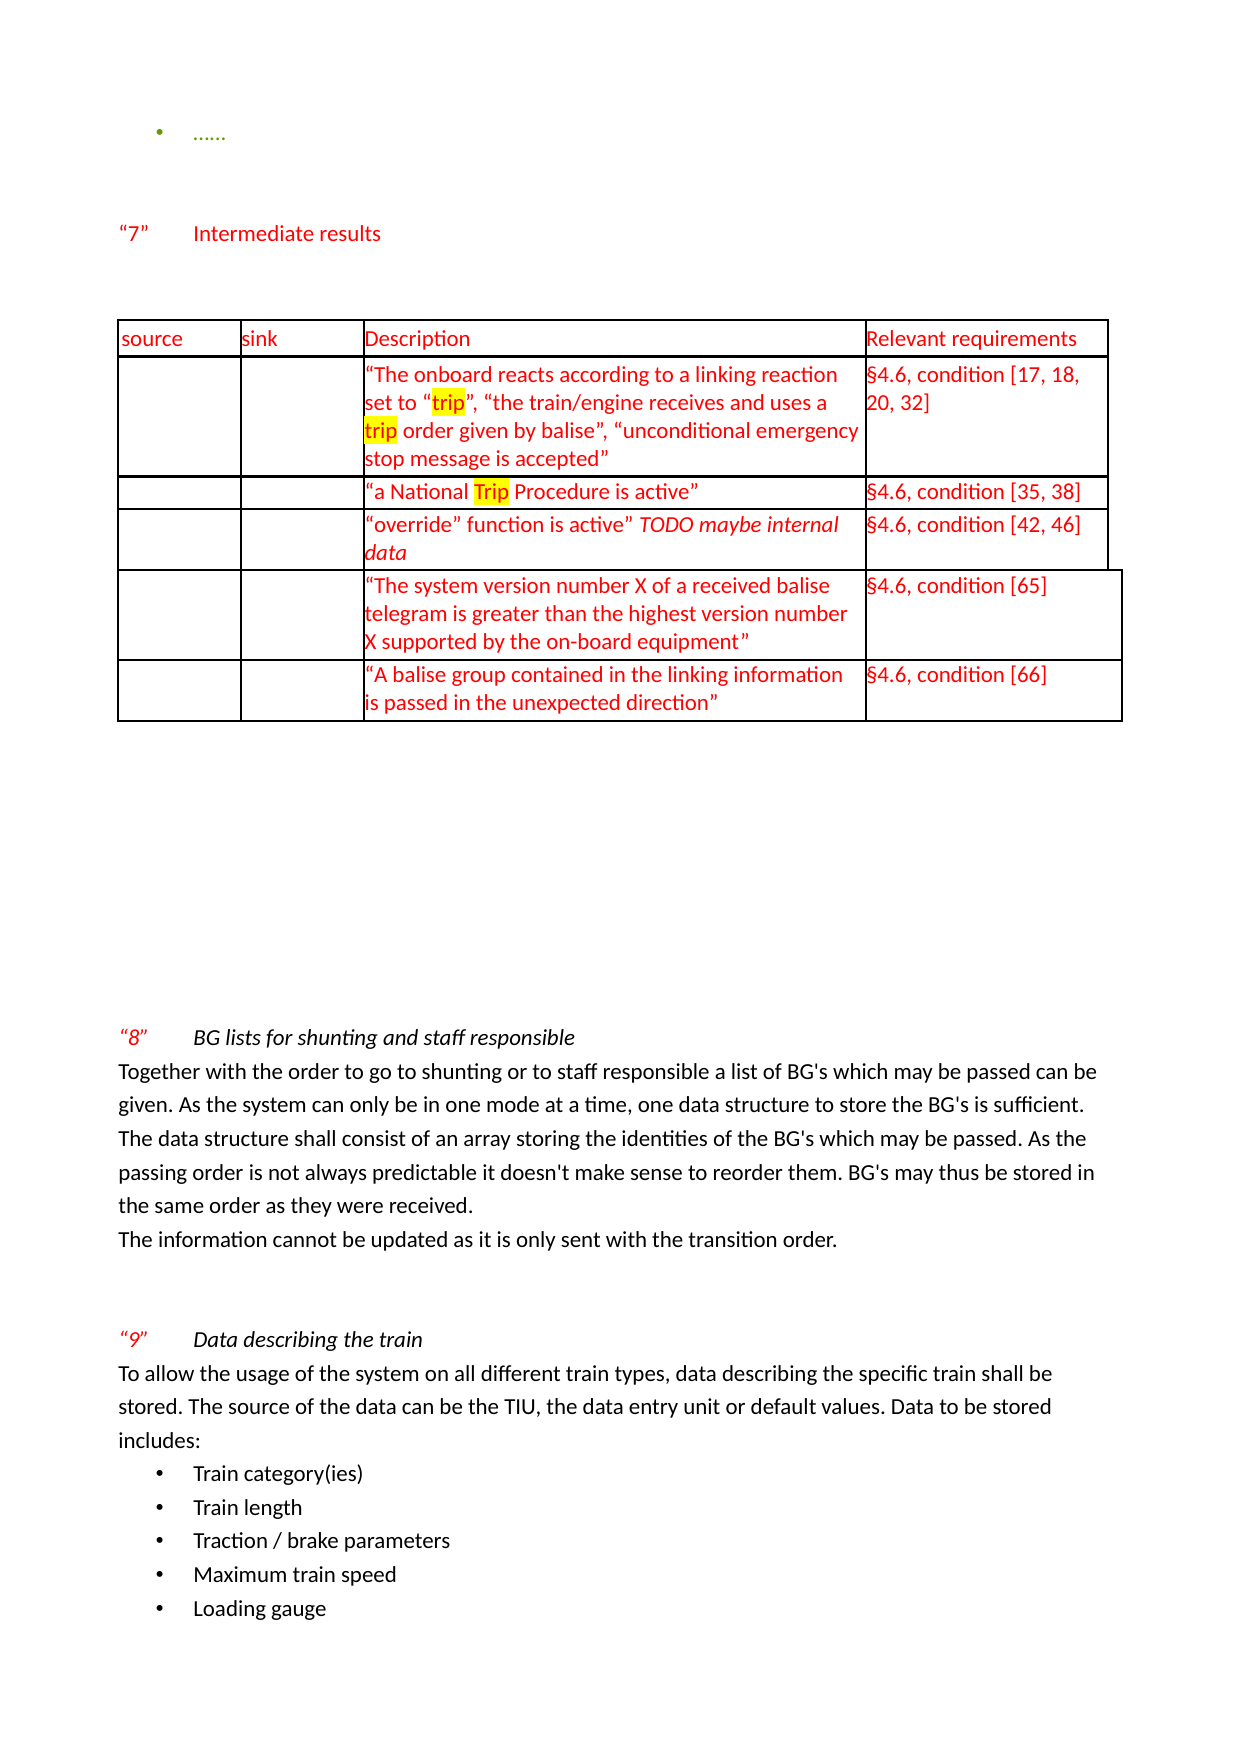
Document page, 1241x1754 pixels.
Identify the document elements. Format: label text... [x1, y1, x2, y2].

table_header source [119, 321, 240, 355]
table_cell §4.6, condition [66] [867, 661, 1121, 719]
text “9” Data describing the train [118, 1325, 1122, 1353]
table_cell §4.6, condition [42, 46] [867, 510, 1107, 569]
table_cell [119, 661, 240, 719]
table_cell §4.6, condition [65] [867, 571, 1121, 658]
list Train length [156, 1493, 1122, 1521]
table_cell [119, 571, 240, 658]
table_cell [1109, 475, 1122, 508]
table_cell [1109, 508, 1122, 569]
list Traction / brake parameters [156, 1527, 1122, 1554]
table_cell “The onboard reacts according to a linking reaction set to “trip”, “the train/engine receives and uses a trip order given by balise”, “unconditional emergency stop message is accepted” [365, 358, 865, 475]
list …... [156, 118, 1122, 146]
table_cell [242, 510, 363, 569]
table_cell [119, 510, 240, 569]
table_header sink [242, 321, 363, 355]
table_cell [1109, 355, 1122, 475]
table_cell “a National Trip Procedure is active” [365, 478, 865, 508]
text The information cannot be updated as it is only sent with the transition order. [118, 1225, 1122, 1253]
list Train category(ies) [156, 1459, 1122, 1487]
table_cell [242, 358, 363, 475]
table_cell §4.6, condition [17, 18, 20, 32] [867, 358, 1107, 475]
table_cell §4.6, condition [35, 38] [867, 478, 1107, 508]
table_cell [242, 478, 363, 508]
table_cell “The system version number X of a received balise telegram is greater than the highest version number X supported by the on-board equipment” [365, 571, 865, 658]
table_cell “A balise group contained in the linking information is passed in the unexpected direction” [365, 661, 865, 719]
text The data structure shall consist of an array storing the identities of the BG's which may be passed. As the passing order is not always predictable it doesn't make sense to reorder them. BG's may thus be stored in the same order as they were received. [118, 1124, 1122, 1219]
text “7” Intermediate results [118, 219, 1122, 247]
table_header Relevant requirements [867, 321, 1107, 355]
list Maximum train speed [156, 1560, 1122, 1588]
table_cell “override” function is active” TODO maybe internal data [365, 510, 865, 569]
table_cell [242, 661, 363, 719]
table_cell [119, 478, 240, 508]
table_header [1109, 319, 1122, 355]
list Loading gauge [156, 1594, 1122, 1622]
table_header Description [365, 321, 865, 355]
table_cell [119, 358, 240, 475]
text “8” BG lists for shunting and staff responsible [118, 1023, 1122, 1051]
text To allow the usage of the system on all different train types, data describing the specific train shall be stored. The source of the data can be the TIU, the data entry unit or default values. Data to be stored includes: [118, 1359, 1122, 1454]
table_cell [242, 571, 363, 658]
text Together with the order to go to shunting or to staff responsible a list of BG's which may be passed can be given. As the system can only be in one mode at a time, one data structure to store the BG's is sufficient. [118, 1057, 1122, 1118]
